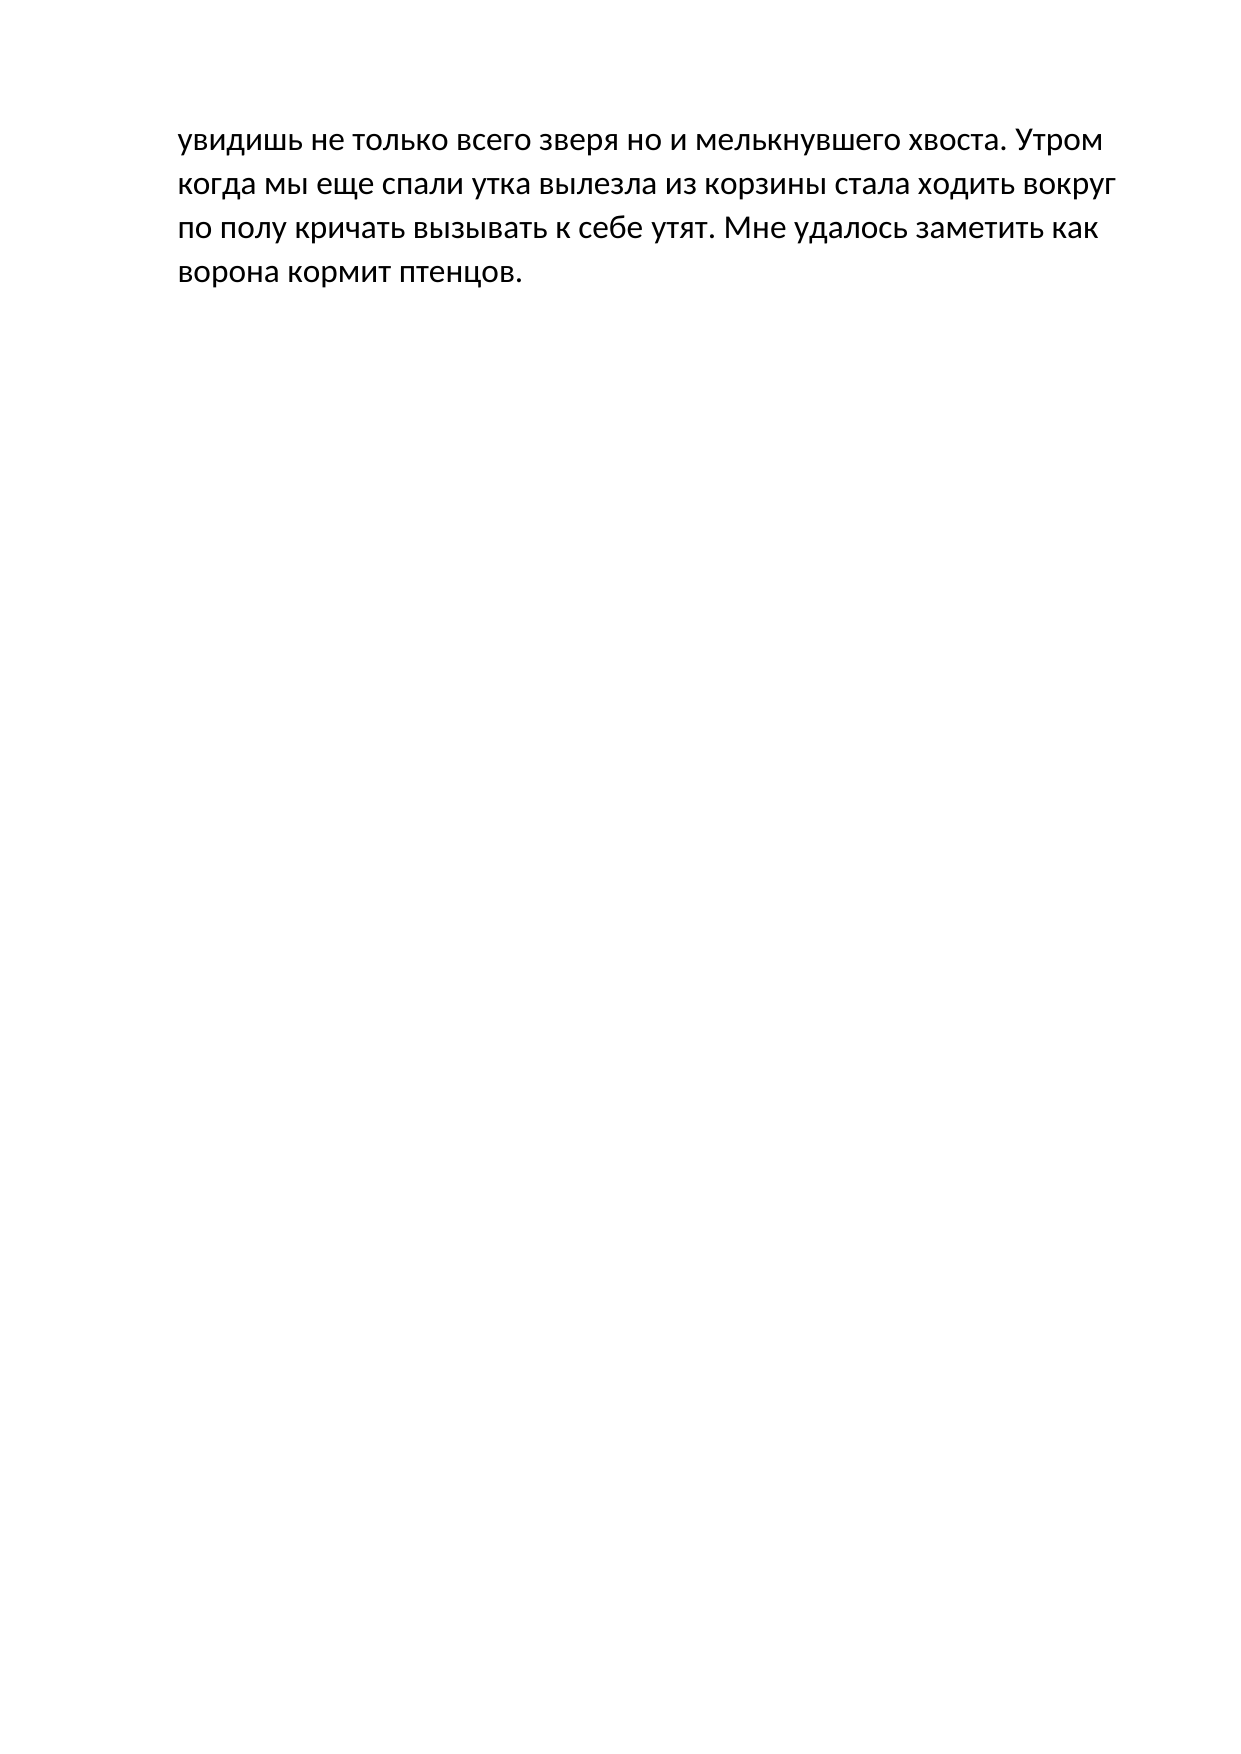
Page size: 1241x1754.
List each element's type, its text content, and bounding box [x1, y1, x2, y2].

text увидишь не только всего зверя но и мелькнувшего хвоста. Утром когда мы еще спали утка вылезла из корзины стала ходить вокруг по полу кричать вызывать к себе утят. Мне удалось заметить как ворона кормит птенцов. [177, 118, 1152, 291]
